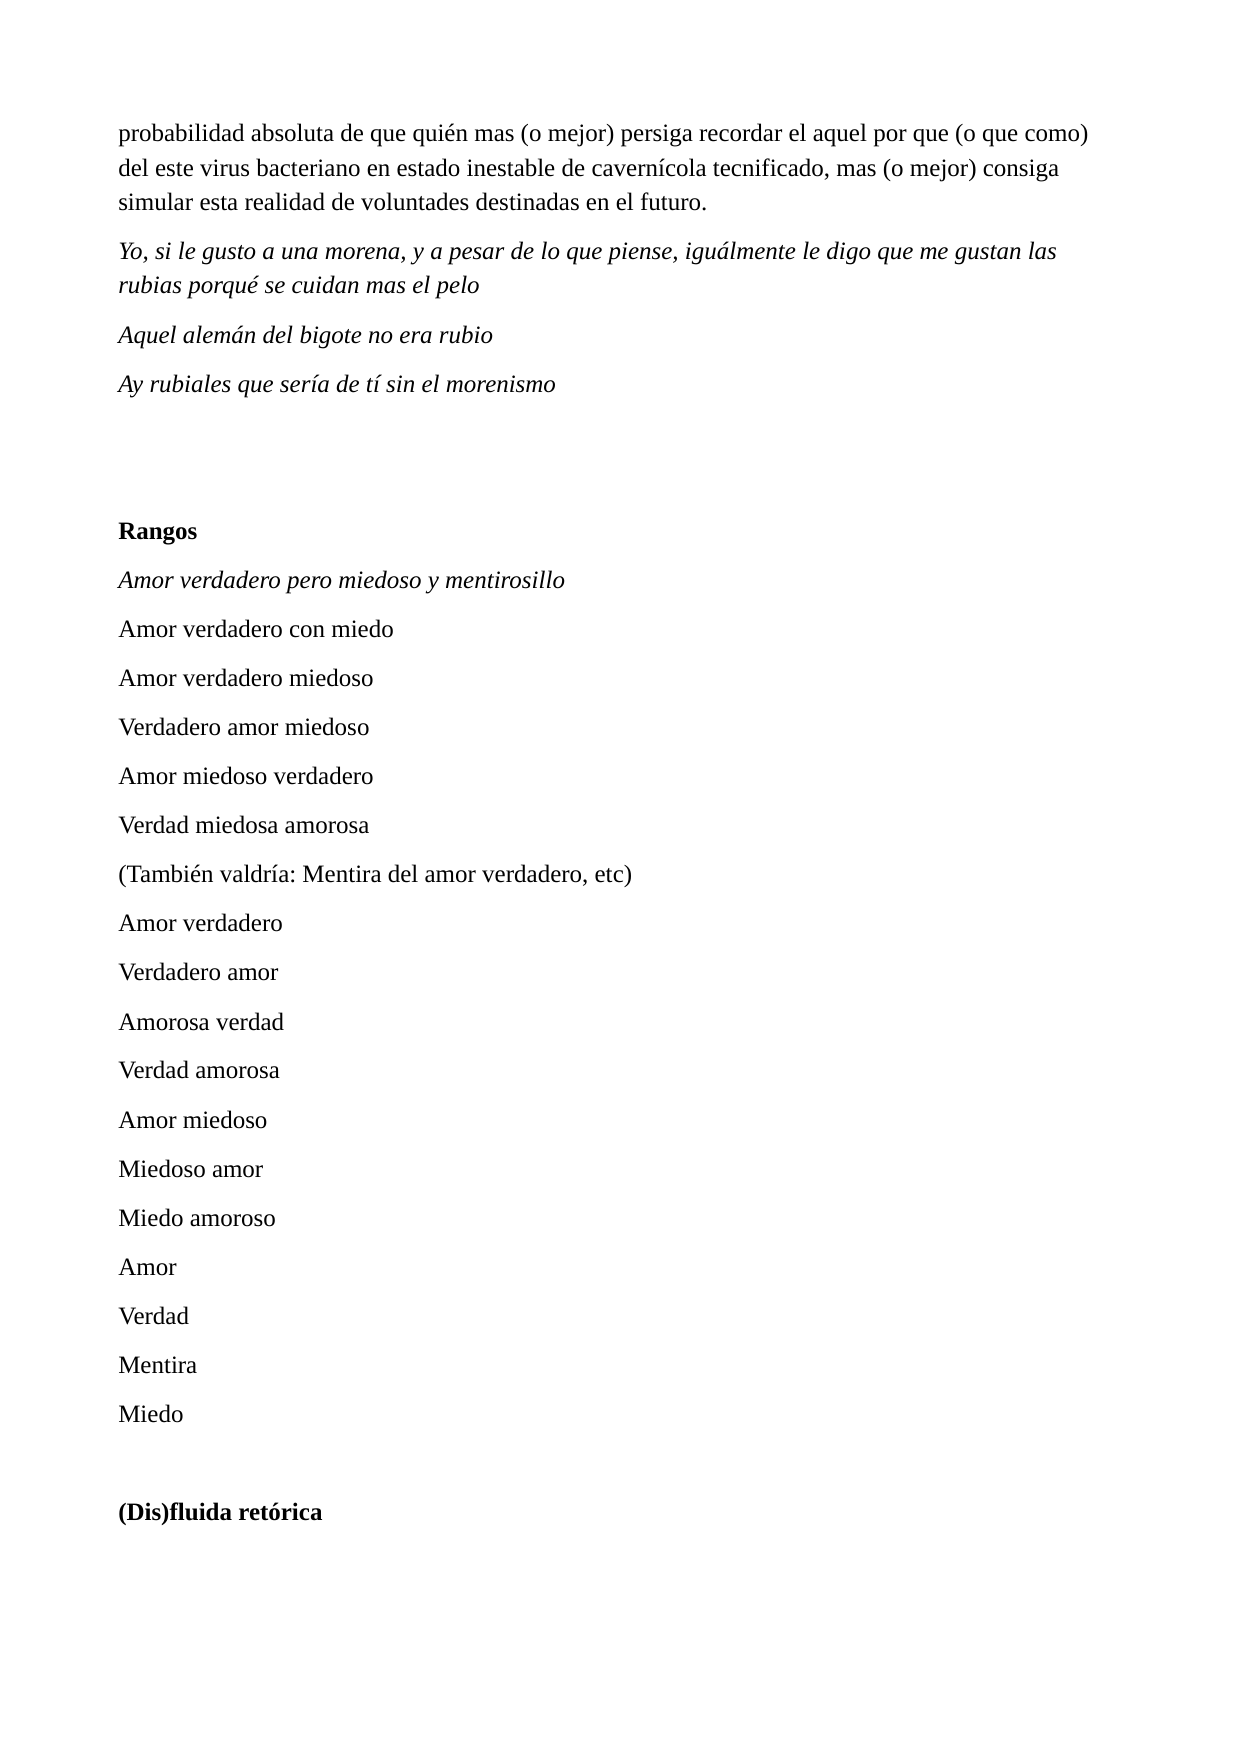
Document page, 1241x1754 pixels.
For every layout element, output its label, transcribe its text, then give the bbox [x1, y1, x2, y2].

text Aquel alemán del bigote no era rubio [118, 320, 1122, 348]
text Amor verdadero [118, 908, 1122, 937]
text (Dis)fluida retórica [118, 1497, 1122, 1526]
text Amor verdadero con miedo [118, 614, 1122, 643]
text Verdadero amor miedoso [118, 712, 1122, 741]
text Verdad amorosa [118, 1056, 1122, 1084]
text Rangos [118, 516, 1122, 545]
text Amor miedoso verdadero [118, 761, 1122, 790]
text (También valdría: Mentira del amor verdadero, etc) [118, 859, 1122, 888]
text Mentira [118, 1350, 1122, 1379]
text Amorosa verdad [118, 1007, 1122, 1035]
text probabilidad absoluta de que quién mas (o mejor) persiga recordar el aquel por que (o que como) del este virus bacteriano en estado inestable de cavernícola tecnificado, mas (o mejor) consiga simular esta realidad de voluntades destinadas en el futuro. [118, 118, 1122, 216]
text Miedoso amor [118, 1154, 1122, 1182]
text Amor verdadero miedoso [118, 663, 1122, 692]
text Ay rubiales que sería de tí sin el morenismo [118, 369, 1122, 397]
text Verdad [118, 1301, 1122, 1330]
text Miedo amoroso [118, 1203, 1122, 1232]
text Verdad miedosa amorosa [118, 810, 1122, 839]
text Amor verdadero pero miedoso y mentirosillo [118, 565, 1122, 594]
text Verdadero amor [118, 957, 1122, 986]
text Miedo [118, 1399, 1122, 1428]
text Amor [118, 1252, 1122, 1281]
text Yo, si le gusto a una morena, y a pesar de lo que piense, iguálmente le digo que me gustan las rubias porqué se cuidan mas el pelo [118, 236, 1122, 299]
text Amor miedoso [118, 1105, 1122, 1133]
